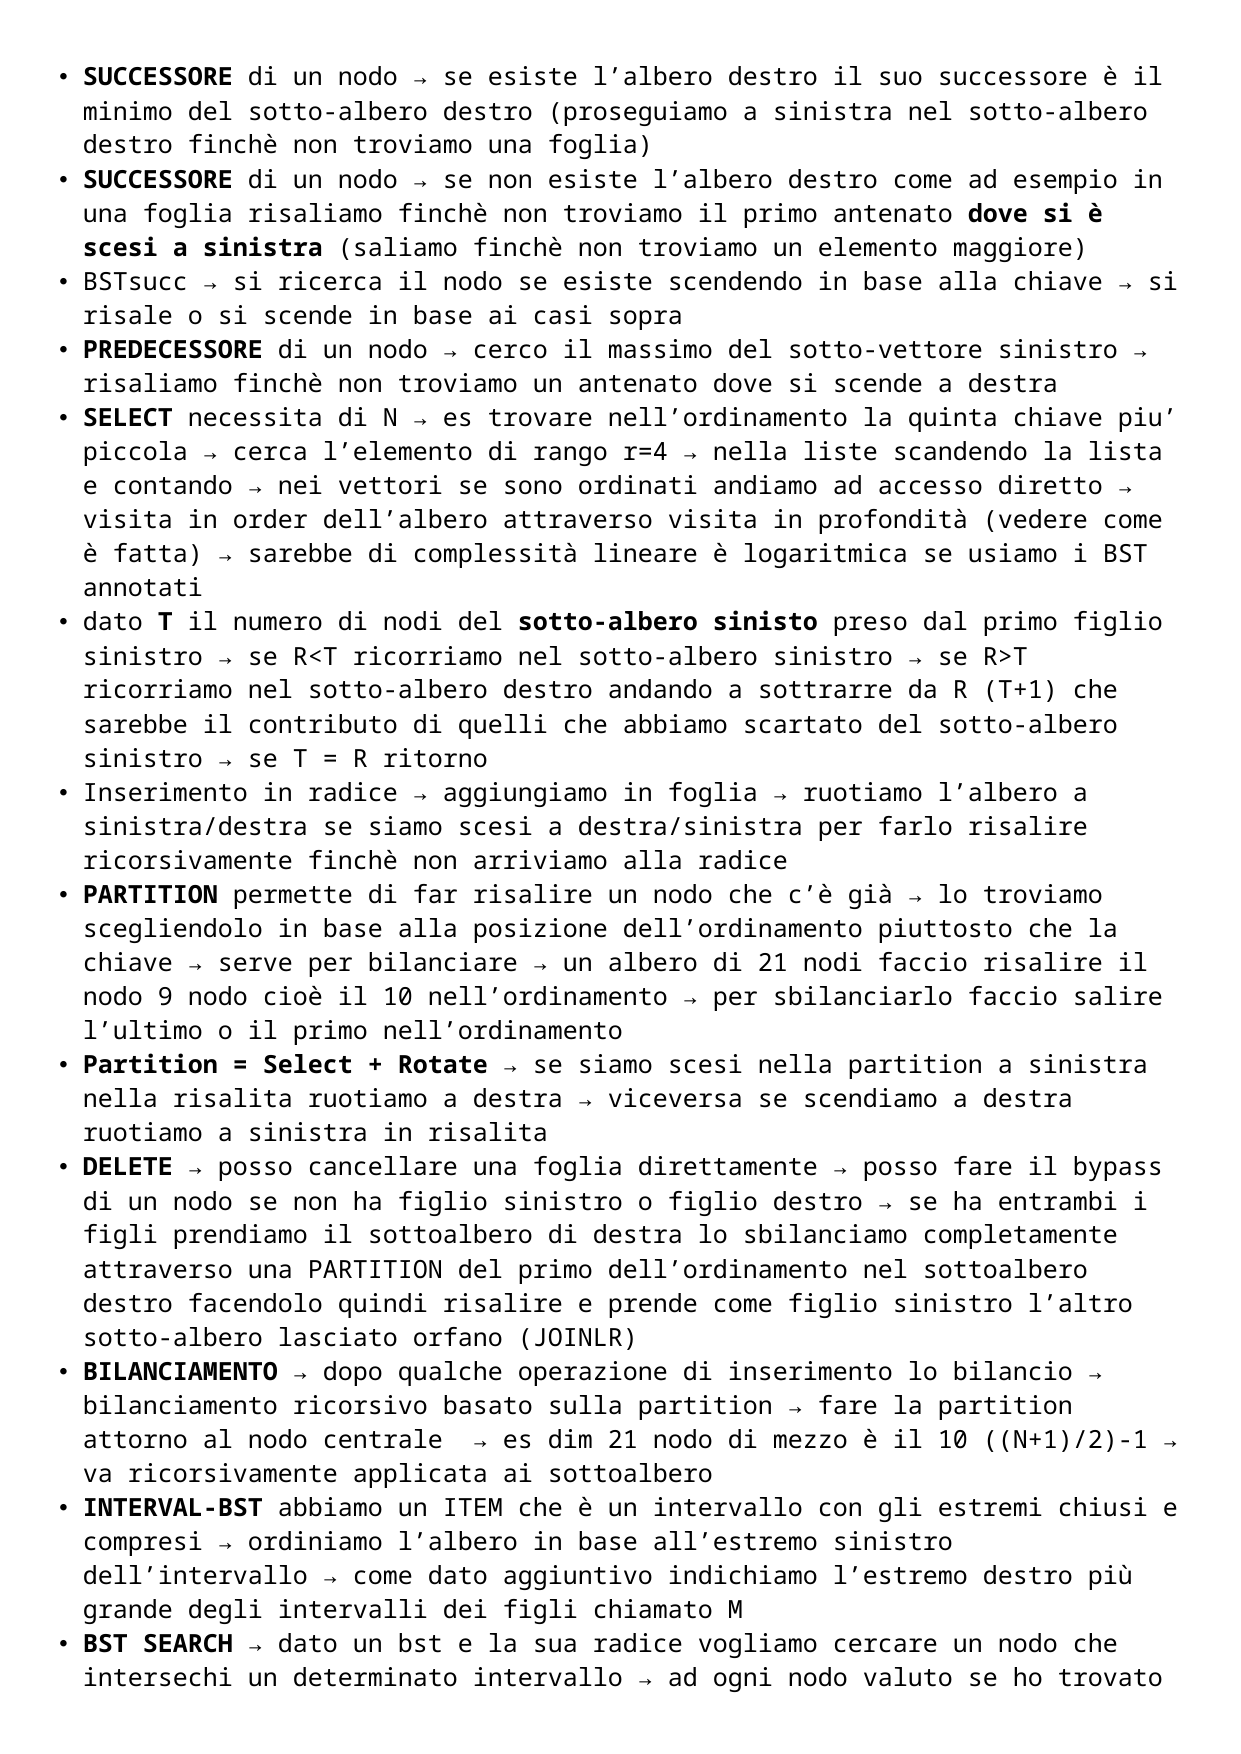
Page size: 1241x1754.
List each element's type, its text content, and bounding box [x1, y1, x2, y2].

list BST SEARCH → dato un bst e la sua radice vogliamo cercare un nodo che intersechi un determinato intervallo → ad ogni nodo valuto se ho trovato [59, 1626, 1181, 1694]
list Partition = Select + Rotate → se siamo scesi nella partition a sinistra nella risalita ruotiamo a destra → viceversa se scendiamo a destra ruotiamo a sinistra in risalita [59, 1047, 1181, 1149]
list dato T il numero di nodi del sotto-albero sinisto preso dal primo figlio sinistro → se R<T ricorriamo nel sotto-albero sinistro → se R>T ricorriamo nel sotto-albero destro andando a sottrarre da R (T+1) che sarebbe il contributo di quelli che abbiamo scartato del sotto-albero sinistro → se T = R ritorno [59, 604, 1181, 774]
list Inserimento in radice → aggiungiamo in foglia → ruotiamo l’albero a sinistra/destra se siamo scesi a destra/sinistra per farlo risalire ricorsivamente finchè non arriviamo alla radice [59, 774, 1181, 877]
list INTERVAL-BST abbiamo un ITEM che è un intervallo con gli estremi chiusi e compresi → ordiniamo l’albero in base all’estremo sinistro dell’intervallo → come dato aggiuntivo indichiamo l’estremo destro più grande degli intervalli dei figli chiamato M [59, 1490, 1181, 1626]
list PARTITION permette di far risalire un nodo che c’è già → lo troviamo scegliendolo in base alla posizione dell’ordinamento piuttosto che la chiave → serve per bilanciare → un albero di 21 nodi faccio risalire il nodo 9 nodo cioè il 10 nell’ordinamento → per sbilanciarlo faccio salire l’ultimo o il primo nell’ordinamento [59, 877, 1181, 1047]
list BSTsucc → si ricerca il nodo se esiste scendendo in base alla chiave → si risale o si scende in base ai casi sopra [59, 263, 1181, 332]
list SUCCESSORE di un nodo → se esiste l’albero destro il suo successore è il minimo del sotto-albero destro (proseguiamo a sinistra nel sotto-albero destro finchè non troviamo una foglia) [59, 59, 1181, 161]
list SELECT necessita di N → es trovare nell’ordinamento la quinta chiave piu’ piccola → cerca l’elemento di rango r=4 → nella liste scandendo la lista e contando → nei vettori se sono ordinati andiamo ad accesso diretto → visita in order dell’albero attraverso visita in profondità (vedere come è fatta) → sarebbe di complessità lineare è logaritmica se usiamo i BST annotati [59, 400, 1181, 604]
list PREDECESSORE di un nodo → cerco il massimo del sotto-vettore sinistro → risaliamo finchè non troviamo un antenato dove si scende a destra [59, 332, 1181, 400]
list SUCCESSORE di un nodo → se non esiste l’albero destro come ad esempio in una foglia risaliamo finchè non troviamo il primo antenato dove si è scesi a sinistra (saliamo finchè non troviamo un elemento maggiore) [59, 161, 1181, 263]
list BILANCIAMENTO → dopo qualche operazione di inserimento lo bilancio → bilanciamento ricorsivo basato sulla partition → fare la partition attorno al nodo centrale → es dim 21 nodo di mezzo è il 10 ((N+1)/2)-1 → va ricorsivamente applicata ai sottoalbero [59, 1353, 1181, 1490]
list DELETE → posso cancellare una foglia direttamente → posso fare il bypass di un nodo se non ha figlio sinistro o figlio destro → se ha entrambi i figli prendiamo il sottoalbero di destra lo sbilanciamo completamente attraverso una PARTITION del primo dell’ordinamento nel sottoalbero destro facendolo quindi risalire e prende come figlio sinistro l’altro sotto-albero lasciato orfano (JOINLR) [59, 1149, 1181, 1353]
